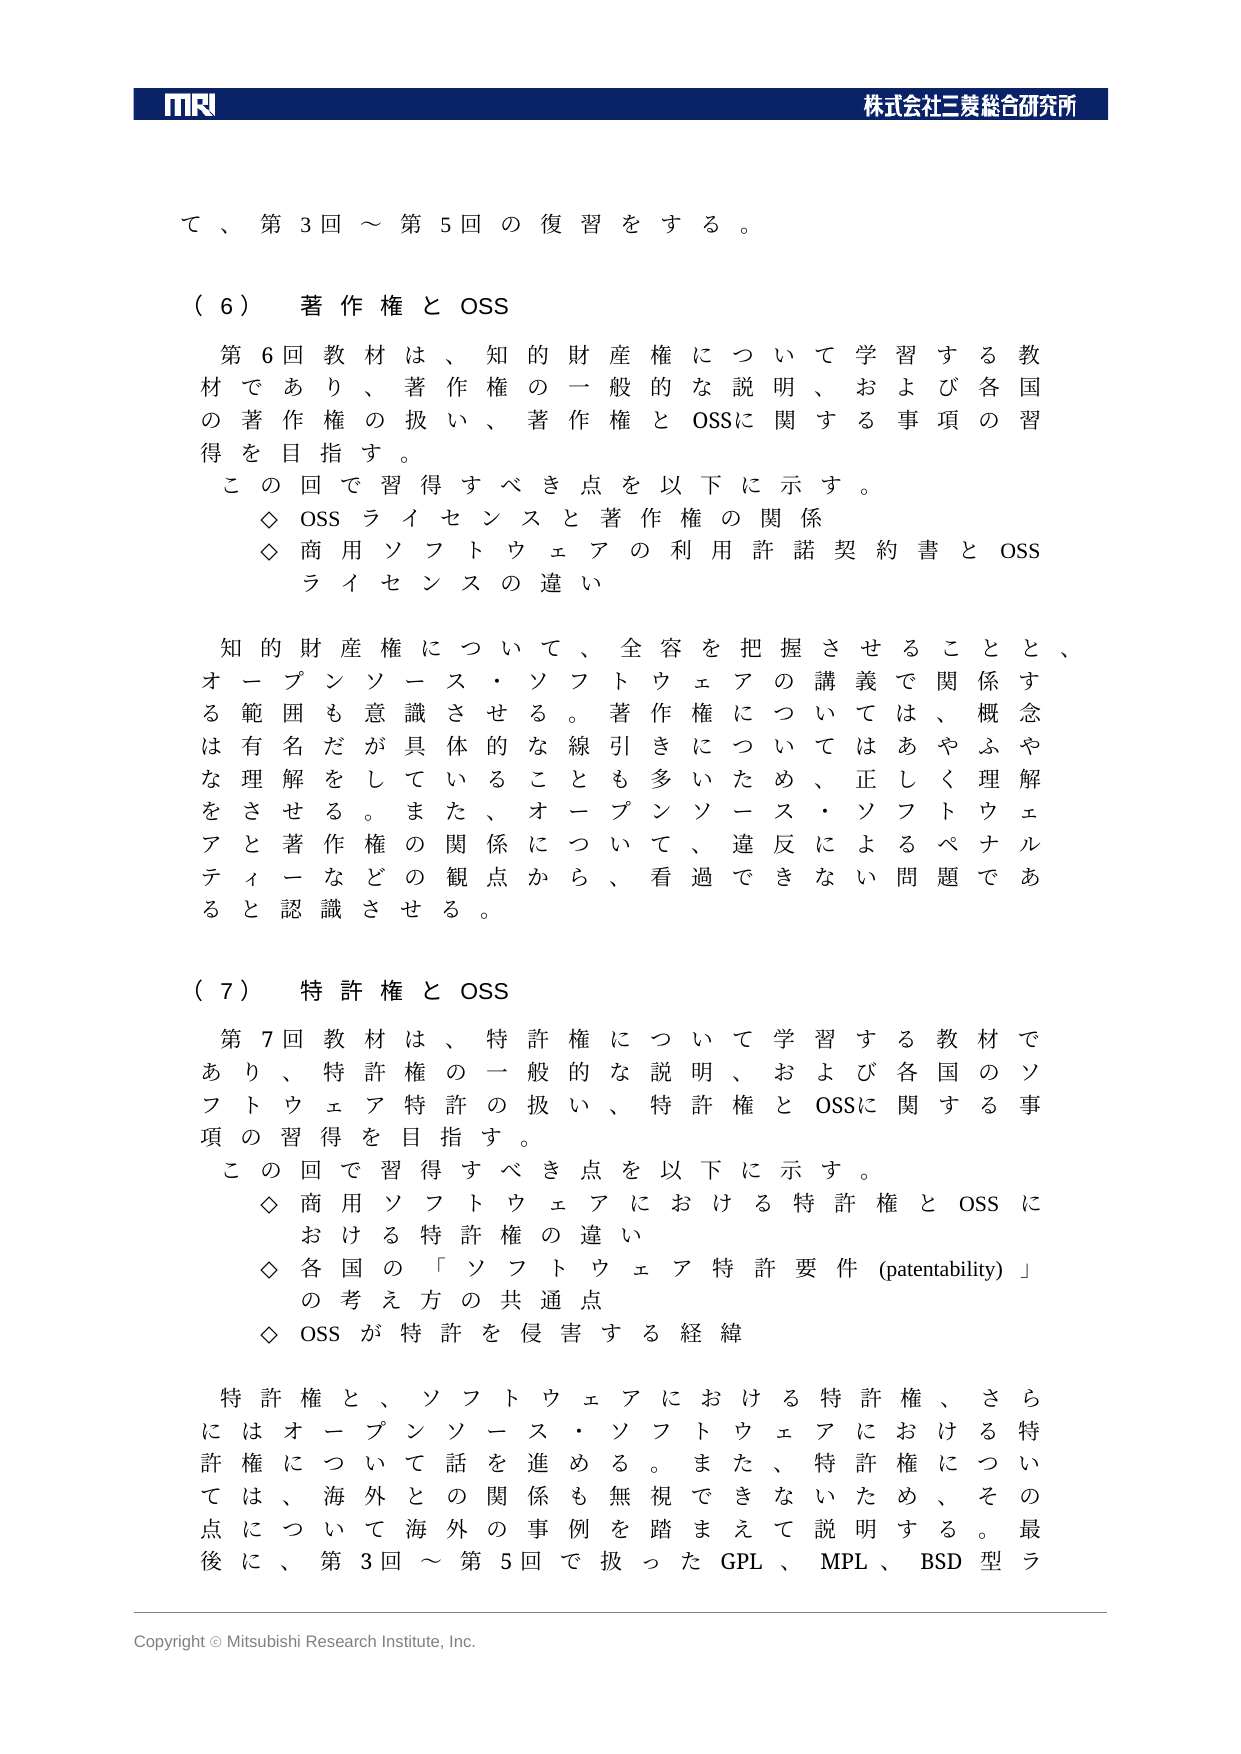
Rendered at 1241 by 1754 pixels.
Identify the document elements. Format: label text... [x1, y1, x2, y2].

list 商用ソフトウェアにおける特許権とOSSにおける特許権の違い [240, 1185, 1060, 1250]
text 第7回教材は、特許権について学習する教材であり、特許権の一般的な説明、および各国のソフトウェア特許の扱い、特許権とOSSに関する事項の習得を目指す。 [200, 1022, 1060, 1153]
picture [133, 88, 1109, 120]
text この回で習得すべき点を以下に示す。 [200, 1153, 1060, 1185]
text この回で習得すべき点を以下に示す。 [200, 468, 1060, 501]
text 特許権と、ソフトウェアにおける特許権、さらにはオープンソース・ソフトウェアにおける特許権について話を進める。また、特許権については、海外との関係も無視できないため、その点について海外の事例を踏まえて説明する。最後に、第3回～第5回で扱ったGPL、MPL、BSD型ラ [200, 1381, 1060, 1576]
list 各国の「ソフトウェア特許要件(patentability)」の考え方の共通点 [240, 1250, 1060, 1316]
list OSSが特許を侵害する経緯 [240, 1316, 1060, 1348]
list 商用ソフトウェアの利用許諾契約書とOSSライセンスの違い [240, 533, 1060, 598]
subtitle 特許権とOSS [180, 957, 1060, 1022]
list OSSライセンスと著作権の関係 [240, 501, 1060, 533]
text 知的財産権について、全容を把握させることと、オープンソース・ソフトウェアの講義で関係する範囲も意識させる。著作権については、概念は有名だが具体的な線引きについてはあやふやな理解をしていることも多いため、正しく理解をさせる。また、オープンソース・ソフトウェアと著作権の関係について、違反によるペナルティーなどの観点から、看過できない問題であると認識させる。 [200, 631, 1060, 924]
text Apacheなど、重要なソフトウェアがBSDライセンスにて提供されていることに触れる。また、GPL、MPL、BSD型の各種ライセンスの比較を通して、第3回～第5回の復習をする。 [180, 207, 1060, 240]
text 第6回教材は、知的財産権について学習する教材であり、著作権の一般的な説明、および各国の著作権の扱い、著作権とOSSに関する事項の習得を目指す。 [200, 337, 1060, 468]
subtitle 著作権とOSS [180, 272, 1060, 337]
